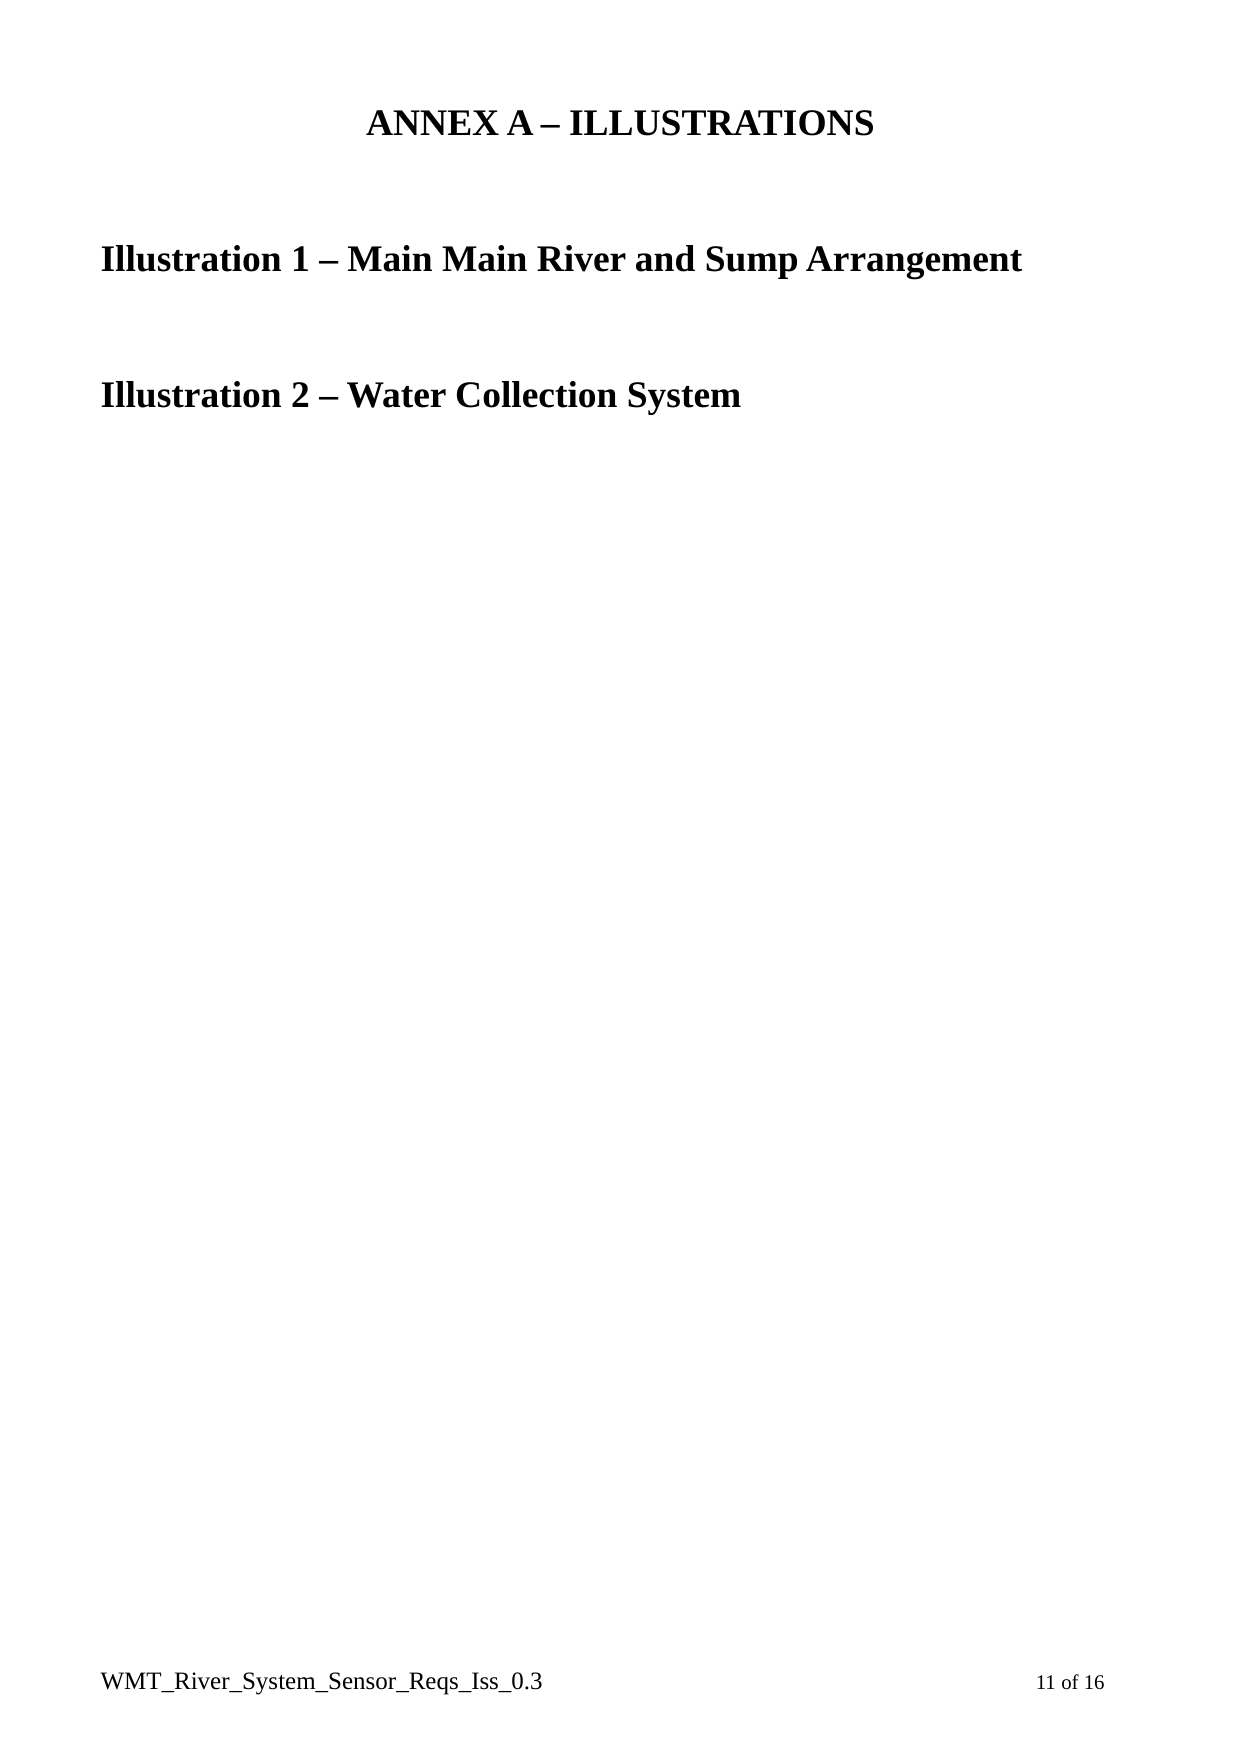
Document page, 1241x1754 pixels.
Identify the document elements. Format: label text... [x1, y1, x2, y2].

text Illustration 1 – Main Main River and Sump Arrangement [100, 236, 1140, 279]
text Illustration 2 – Water Collection System [100, 373, 1140, 416]
text ANNEX A – ILLUSTRATIONS [100, 100, 1140, 143]
